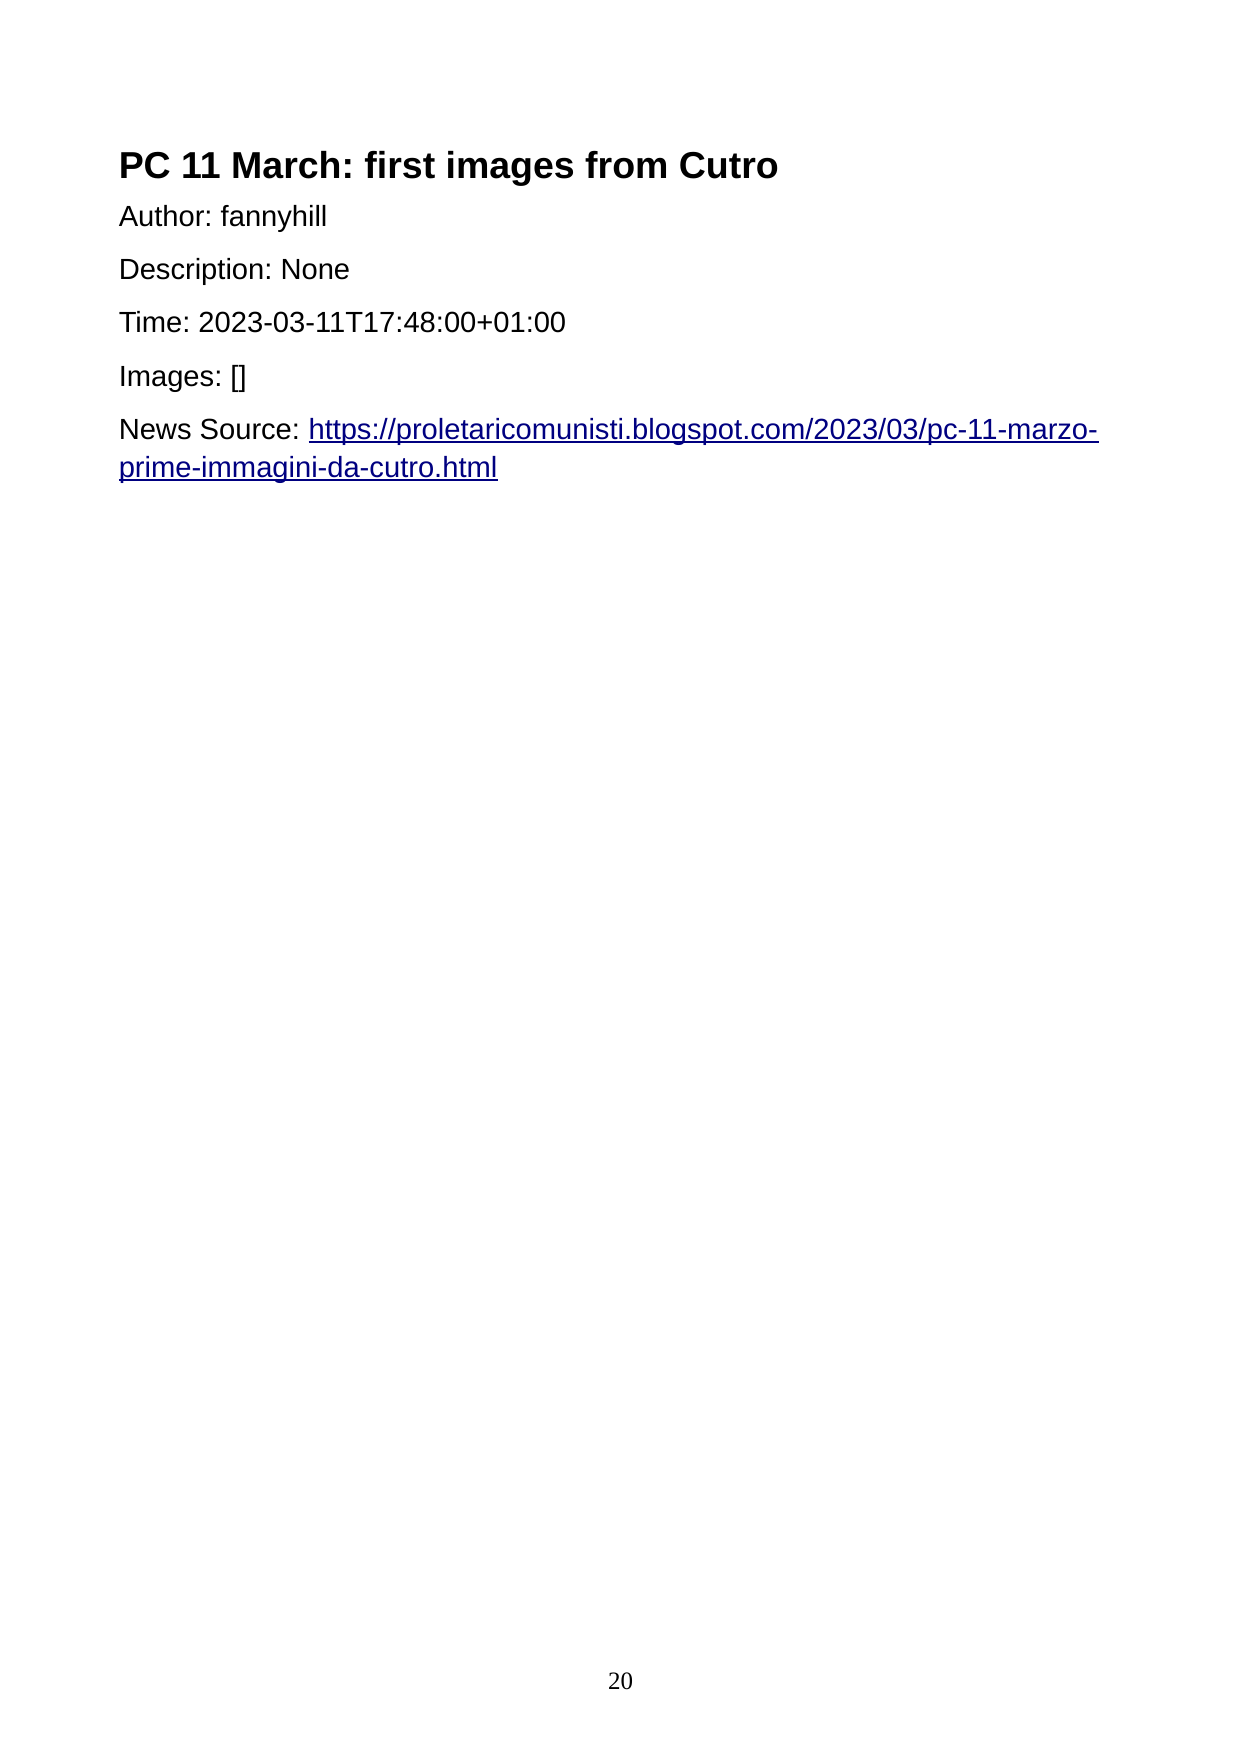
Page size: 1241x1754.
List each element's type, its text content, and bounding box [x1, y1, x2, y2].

text Images: [] [118, 358, 1122, 392]
text Author: fannyhill [118, 199, 1122, 233]
text Time: 2023-03-11T17:48:00+01:00 [118, 305, 1122, 339]
text Description: None [118, 252, 1122, 286]
subtitle PC 11 March: first images from Cutro [118, 143, 1122, 187]
text News Source: https://proletaricomunisti.blogspot.com/2023/03/pc-11-marzo-prime-immagini-da-cutro.html [118, 412, 1122, 484]
